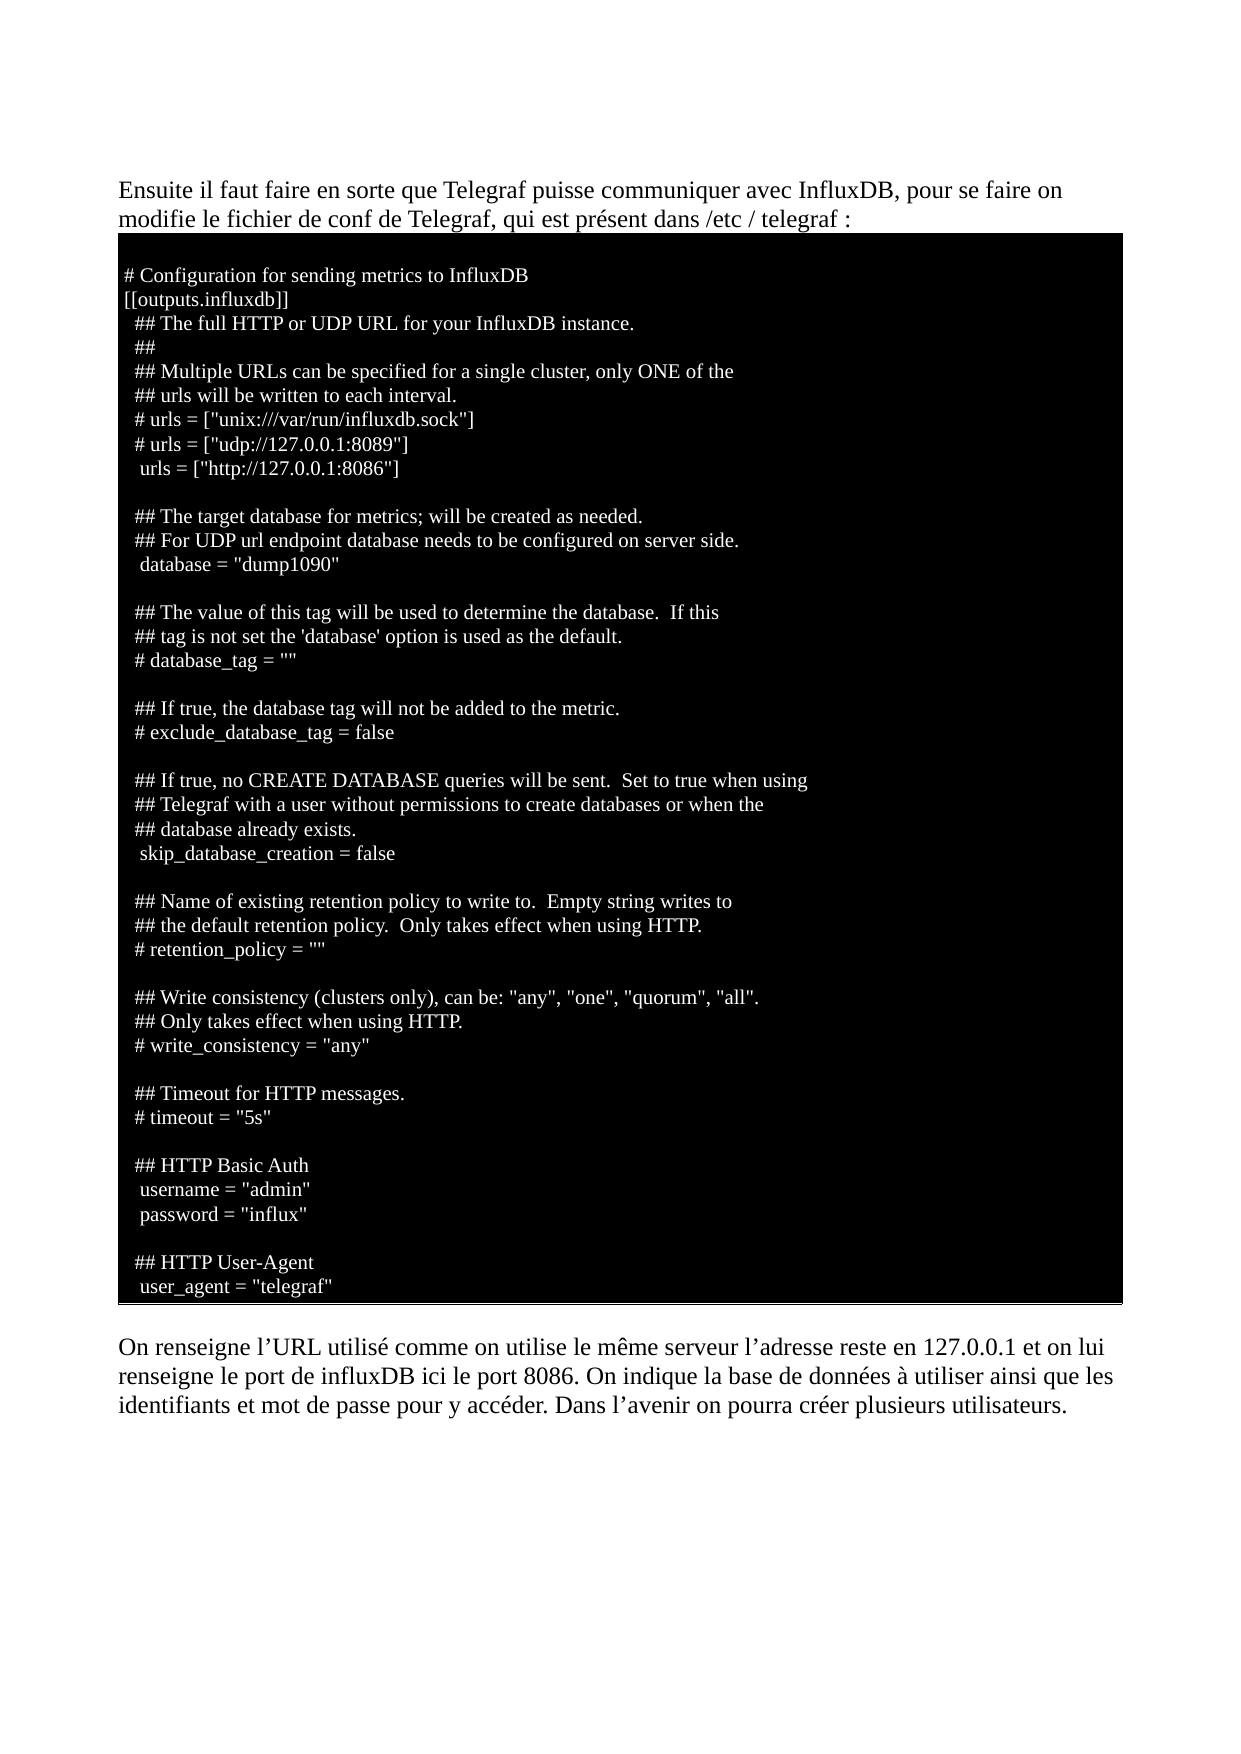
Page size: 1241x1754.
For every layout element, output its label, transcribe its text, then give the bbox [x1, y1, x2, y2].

text Ensuite il faut faire en sorte que Telegraf puisse communiquer avec InfluxDB, pour se faire on modifie le fichier de conf de Telegraf, qui est présent dans /etc / telegraf : [118, 176, 1122, 233]
table_header # Configuration for sending metrics to InfluxDB [[outputs.influxdb]] ## The full HTTP or UDP URL for your InfluxDB instance. ## ## Multiple URLs can be specified for a single cluster, only ONE of the ## urls will be written to each interval. # urls = ["unix:///var/run/influxdb.sock"] # urls = ["udp://127.0.0.1:8089"] urls = ["http://127.0.0.1:8086"] ## The target database for metrics; will be created as needed. ## For UDP url endpoint database needs to be configured on server side. database = "dump1090" ## The value of this tag will be used to determine the database. If this ## tag is not set the 'database' option is used as the default. # database_tag = "" ## If true, the database tag will not be added to the metric. # exclude_database_tag = false ## If true, no CREATE DATABASE queries will be sent. Set to true when using ## Telegraf with a user without permissions to create databases or when the ## database already exists. skip_database_creation = false ## Name of existing retention policy to write to. Empty string writes to ## the default retention policy. Only takes effect when using HTTP. # retention_policy = "" ## Write consistency (clusters only), can be: "any", "one", "quorum", "all". ## Only takes effect when using HTTP. # write_consistency = "any" ## Timeout for HTTP messages. # timeout = "5s" ## HTTP Basic Auth username = "admin" password = "influx" ## HTTP User-Agent user_agent = "telegraf" [119, 234, 1122, 1303]
text On renseigne l’URL utilisé comme on utilise le même serveur l’adresse reste en 127.0.0.1 et on lui renseigne le port de influxDB ici le port 8086. On indique la base de données à utiliser ainsi que les identifiants et mot de passe pour y accéder. Dans l’avenir on pourra créer plusieurs utilisateurs. [118, 1332, 1122, 1418]
